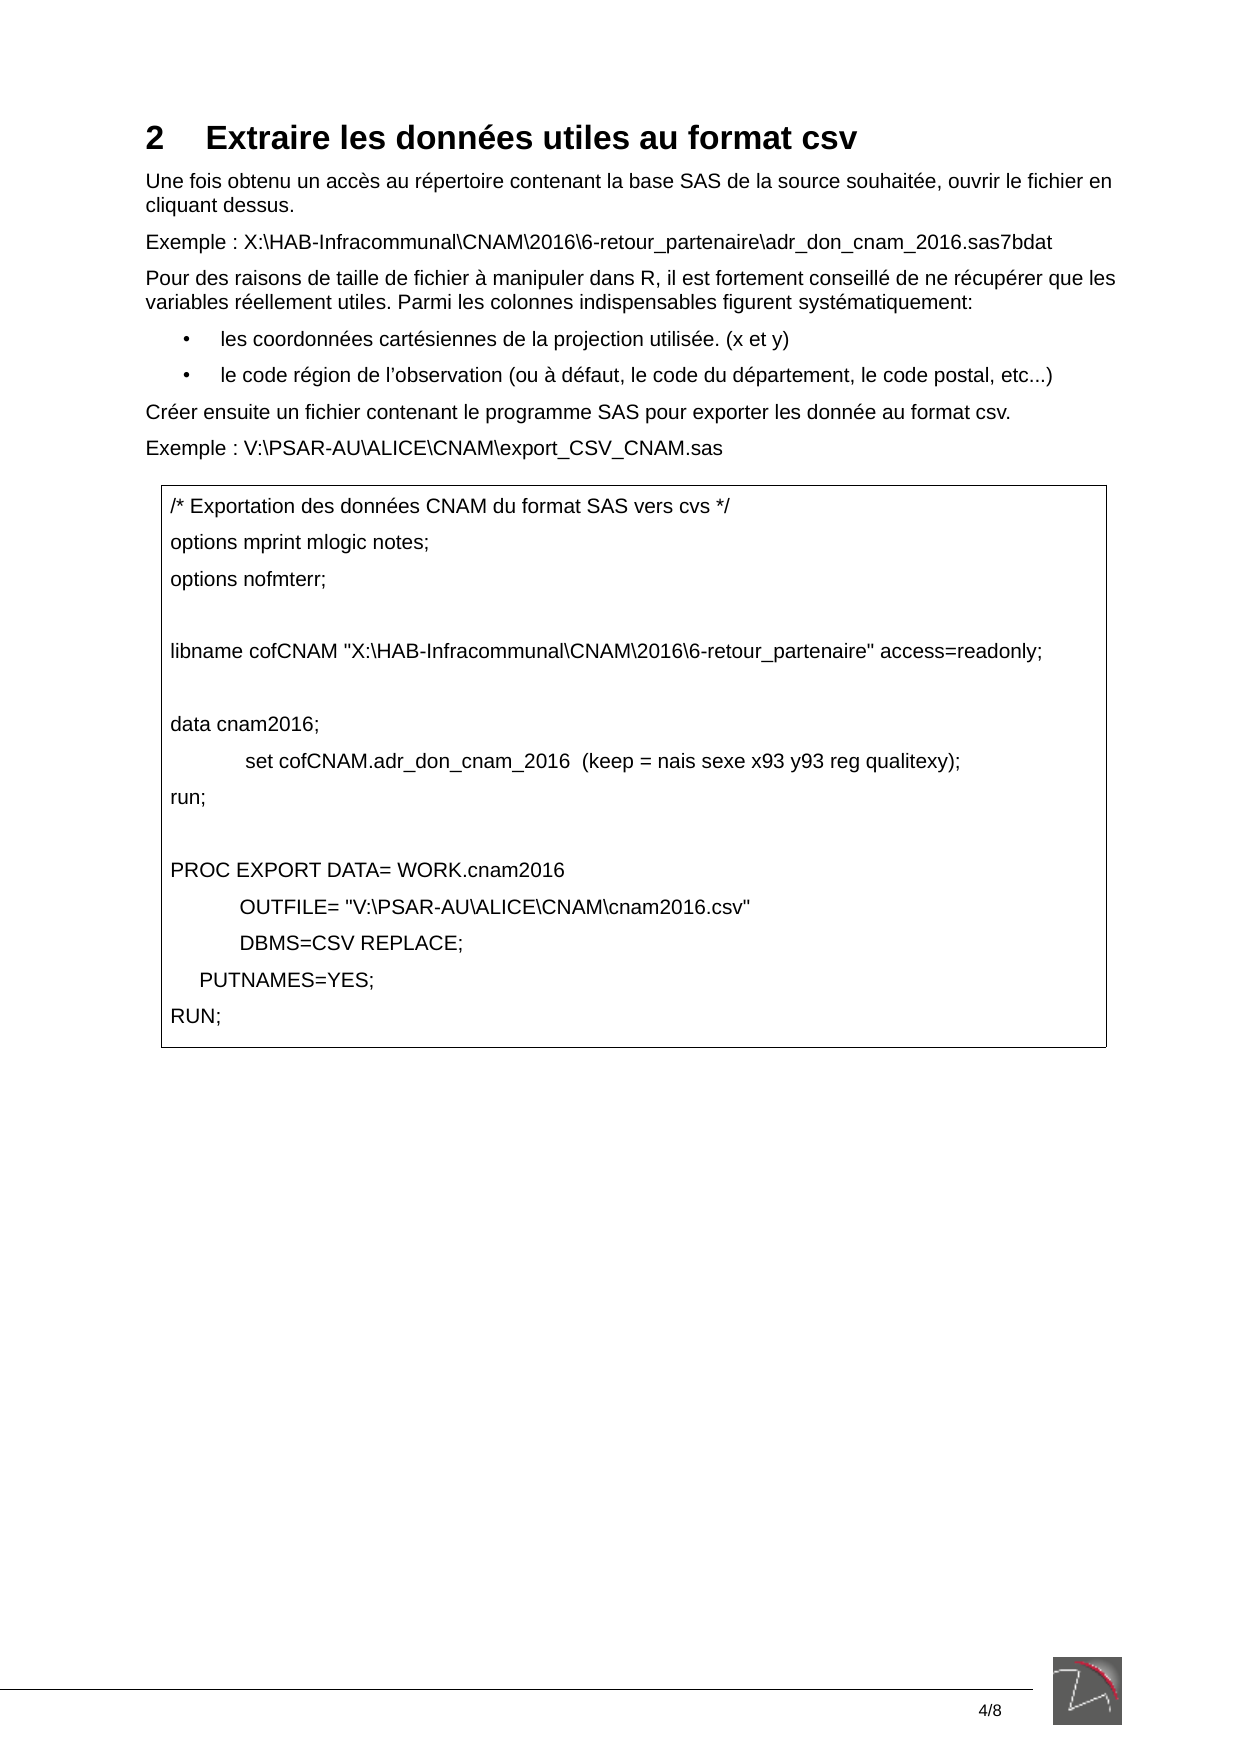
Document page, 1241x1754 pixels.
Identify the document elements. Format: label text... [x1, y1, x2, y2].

text RUN; [170, 1004, 1097, 1028]
text Créer ensuite un fichier contenant le programme SAS pour exporter les donnée au format csv. [145, 400, 1122, 424]
text OUTFILE= "V:\PSAR-AU\ALICE\CNAM\cnam2016.csv" [170, 894, 1097, 918]
text set cofCNAM.adr_don_cnam_2016 (keep = nais sexe x93 y93 reg qualitexy); [170, 749, 1097, 773]
text PUTNAMES=YES; [170, 967, 1097, 991]
text DBMS=CSV REPLACE; [170, 931, 1097, 955]
text PROC EXPORT DATA= WORK.cnam2016 [170, 858, 1097, 882]
text options mprint mlogic notes; [170, 530, 1097, 554]
text Exemple : X:\HAB-Infracommunal\CNAM\2016\6-retour_partenaire\adr_don_cnam_2016.sas7bdat [145, 230, 1122, 254]
text libname cofCNAM "X:\HAB-Infracommunal\CNAM\2016\6-retour_partenaire" access=readonly; [170, 639, 1097, 663]
subtitle Extraire les données utiles au format csv [145, 118, 1122, 157]
text Une fois obtenu un accès au répertoire contenant la base SAS de la source souhaitée, ouvrir le fichier en cliquant dessus. [145, 169, 1122, 217]
list le code région de l’observation (ou à défaut, le code du département, le code postal, etc...) [183, 363, 1122, 387]
text options nofmterr; [170, 566, 1097, 590]
picture [1053, 1657, 1122, 1725]
text /* Exportation des données CNAM du format SAS vers cvs */ [170, 493, 1097, 517]
text Exemple : V:\PSAR-AU\ALICE\CNAM\export_CSV_CNAM.sas [145, 436, 1122, 460]
text Pour des raisons de taille de fichier à manipuler dans R, il est fortement conseillé de ne récupérer que les variables réellement utiles. Parmi les colonnes indispensables figurent systématiquement: [145, 266, 1122, 314]
list les coordonnées cartésiennes de la projection utilisée. (x et y) [183, 327, 1122, 351]
text data cnam2016; [170, 712, 1097, 736]
text run; [170, 785, 1097, 809]
